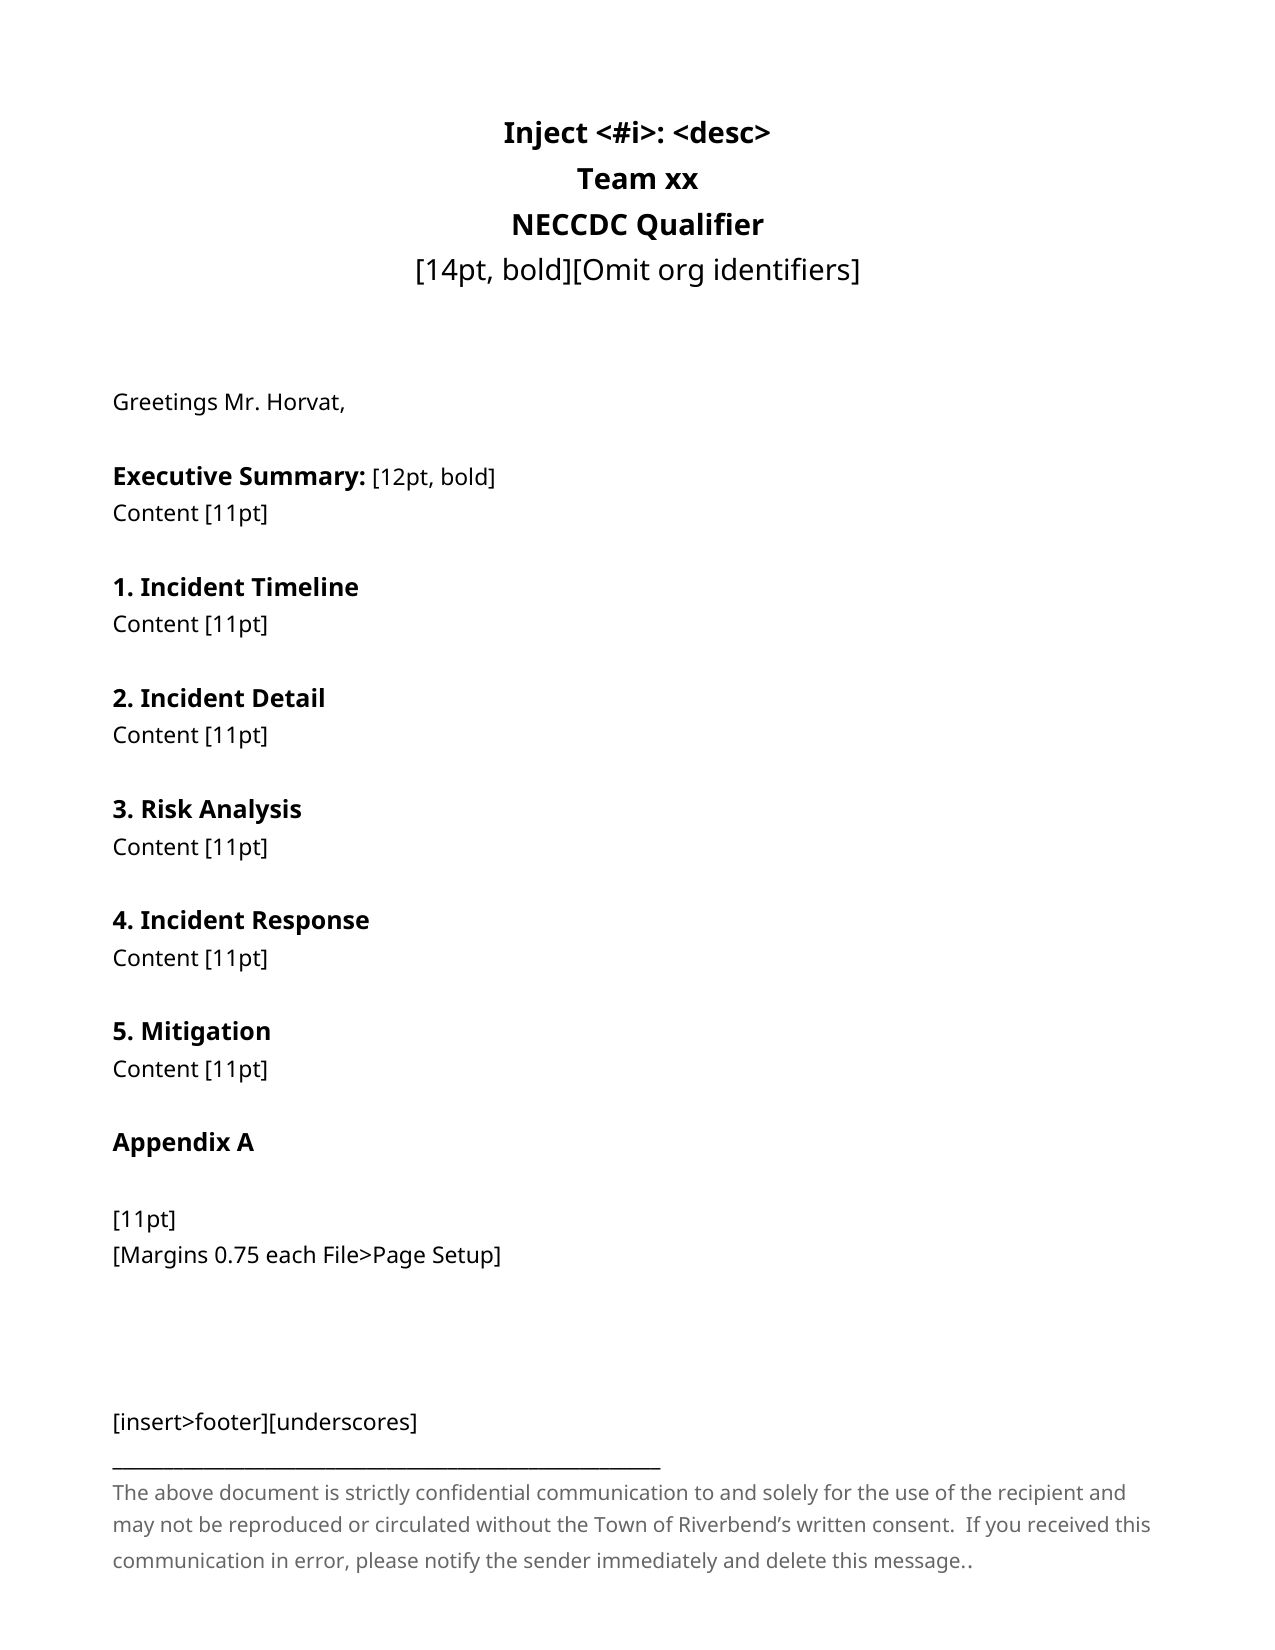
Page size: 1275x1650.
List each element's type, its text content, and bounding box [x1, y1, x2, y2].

text NECCDC Qualifier [112, 204, 1162, 243]
text Content [11pt] [112, 1052, 1162, 1084]
text Content [11pt] [112, 497, 1162, 528]
text Greetings Mr. Horvat, [112, 386, 1162, 417]
text Content [11pt] [112, 719, 1162, 751]
text Executive Summary: [12pt, bold] [112, 458, 1162, 492]
text 1. Incident Timeline [112, 569, 1162, 603]
text Inject <#i>: <desc> Team xx [112, 112, 1162, 198]
text Content [11pt] [112, 608, 1162, 639]
text [Margins 0.75 each File>Page Setup] [112, 1239, 1162, 1270]
text Content [11pt] [112, 941, 1162, 973]
text Content [11pt] [112, 830, 1162, 862]
text [14pt, bold][Omit org identifiers] [112, 249, 1162, 289]
text 2. Incident Detail [112, 680, 1162, 714]
text 3. Risk Analysis [112, 791, 1162, 825]
text [11pt] [112, 1203, 1162, 1234]
text 5. Mitigation [112, 1013, 1162, 1047]
text Appendix A [112, 1124, 1162, 1158]
text 4. Incident Response [112, 902, 1162, 936]
